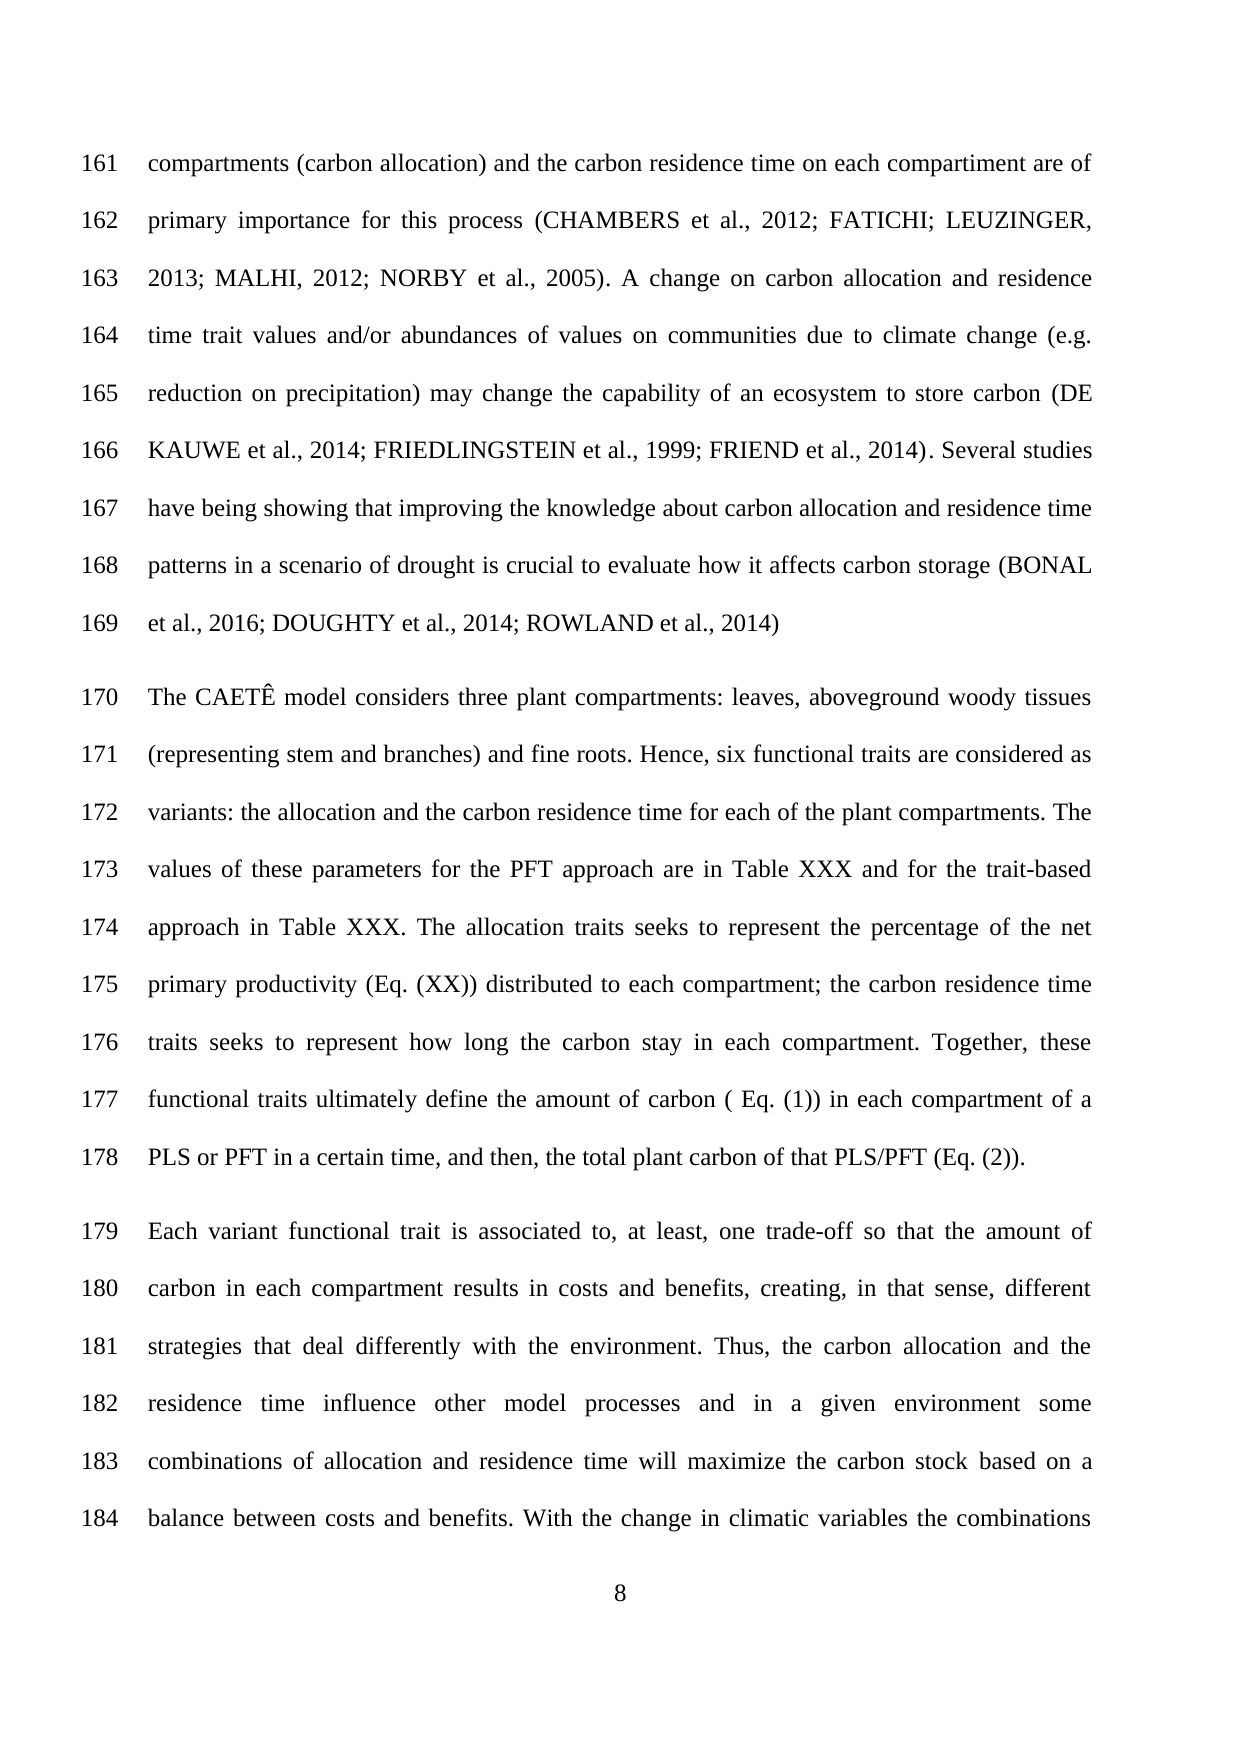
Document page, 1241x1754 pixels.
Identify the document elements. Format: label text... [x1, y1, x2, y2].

text The CAETÊ model considers three plant compartments: leaves, aboveground woody tissues (representing stem and branches) and fine roots. Hence, six functional traits are considered as variants: the allocation and the carbon residence time for each of the plant compartments. The values of these parameters for the PFT approach are in Table XXX and for the trait-based approach in Table XXX. The allocation traits seeks to represent the percentage of the net primary productivity (Eq. (XX)) distributed to each compartment; the carbon residence time traits seeks to represent how long the carbon stay in each compartment. Together, these functional traits ultimately define the amount of carbon ( Eq. (1)) in each compartment of a PLS or PFT in a certain time, and then, the total plant carbon of that PLS/PFT (Eq. (2)). [148, 682, 1093, 1171]
text compartments (carbon allocation) and the carbon residence time on each compartiment are of primary importance for this process (CHAMBERS et al., 2012; FATICHI; LEUZINGER, 2013; MALHI, 2012; NORBY et al., 2005)⁠. A change on carbon allocation and residence time trait values and/or abundances of values on communities due to climate change (e.g. reduction on precipitation) may change the capability of an ecosystem to store carbon (DE KAUWE et al., 2014; FRIEDLINGSTEIN et al., 1999; FRIEND et al., 2014)⁠. Several studies have being showing that improving the knowledge about carbon allocation and residence time patterns in a scenario of drought is crucial to evaluate how it affects carbon storage (BONAL et al., 2016; DOUGHTY et al., 2014; ROWLAND et al., 2014)⁠ [148, 148, 1093, 636]
text Each variant functional trait is associated to, at least, one trade-off so that the amount of carbon in each compartment results in costs and benefits, creating, in that sense, different strategies that deal differently with the environment. Thus, the carbon allocation and the residence time influence other model processes and in a given environment some combinations of allocation and residence time will maximize the carbon stock based on a balance between costs and benefits. With the change in climatic variables the combinations [148, 1216, 1093, 1532]
